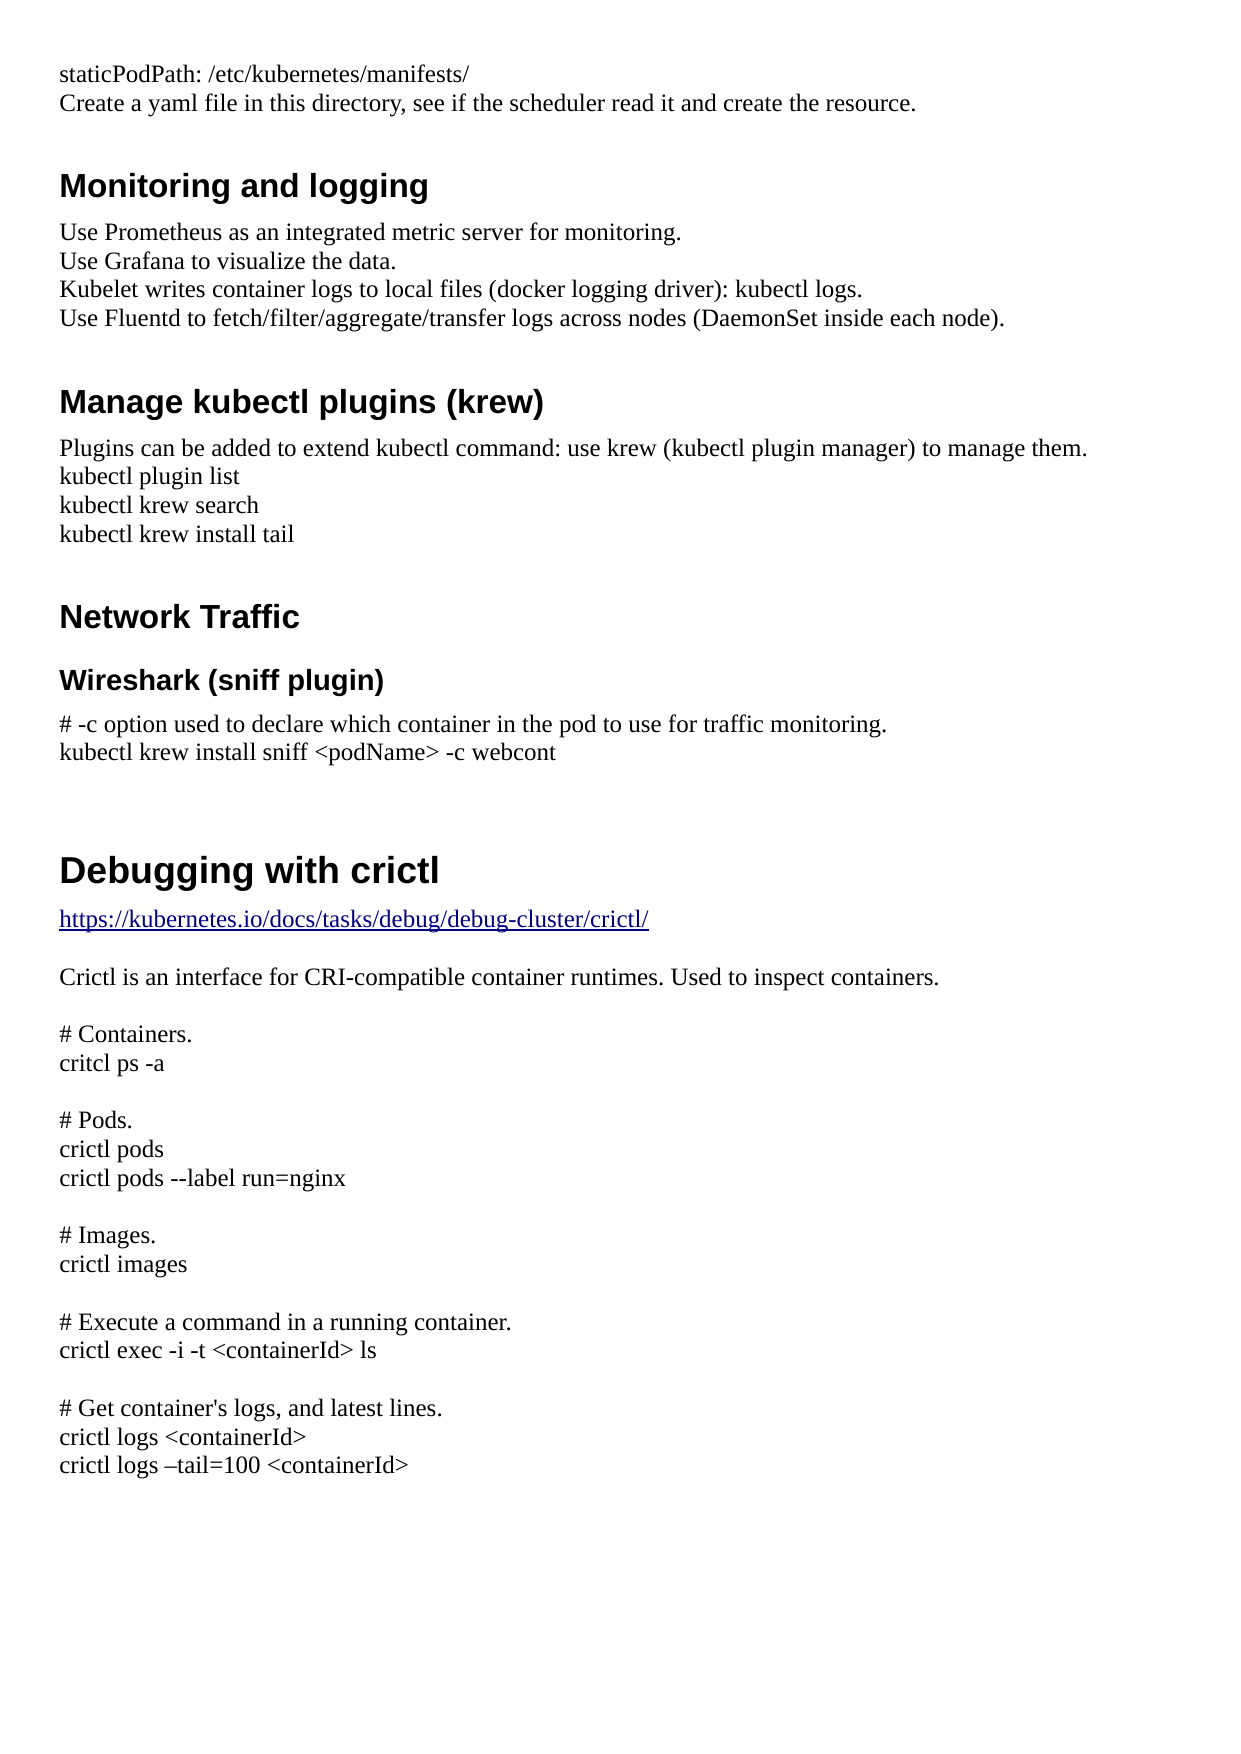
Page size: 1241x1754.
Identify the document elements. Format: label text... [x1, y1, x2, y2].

text # Containers. [59, 1019, 1181, 1048]
text Crictl is an interface for CRI-compatible container runtimes. Used to inspect containers. [59, 933, 1181, 991]
text Use Prometheus as an integrated metric server for monitoring. [59, 217, 1181, 246]
subtitle Manage kubectl plugins (krew) [59, 382, 1181, 420]
text Plugins can be added to extend kubectl command: use krew (kubectl plugin manager) to manage them. [59, 433, 1181, 461]
text crictl logs <containerId> crictl logs –tail=100 <containerId> [59, 1422, 1181, 1479]
text critcl ps -a [59, 1048, 1181, 1077]
text crictl images [59, 1249, 1181, 1278]
subtitle Wireshark (sniff plugin) [59, 663, 1181, 696]
subtitle Debugging with crictl [59, 849, 1181, 892]
text kubectl krew search [59, 490, 1181, 519]
text Kubelet writes container logs to local files (docker logging driver): kubectl logs. [59, 274, 1181, 303]
text kubectl krew install sniff <podName> -c webcont [59, 737, 1181, 766]
text # -c option used to declare which container in the pod to use for traffic monitoring. [59, 709, 1181, 737]
text # Get container's logs, and latest lines. [59, 1393, 1181, 1422]
text https://kubernetes.io/docs/tasks/debug/debug-cluster/crictl/ [59, 904, 1181, 933]
text kubectl krew install tail [59, 519, 1181, 548]
subtitle Network Traffic [59, 597, 1181, 636]
text staticPodPath: /etc/kubernetes/manifests/ [59, 59, 1181, 88]
text crictl pods --label run=nginx [59, 1163, 1181, 1192]
text Use Grafana to visualize the data. [59, 246, 1181, 274]
text kubectl plugin list [59, 461, 1181, 490]
subtitle Monitoring and logging [59, 166, 1181, 204]
text # Pods. [59, 1106, 1181, 1134]
text # Execute a command in a running container. crictl exec -i -t <containerId> ls [59, 1307, 1181, 1364]
text Use Fluentd to fetch/filter/aggregate/transfer logs across nodes (DaemonSet inside each node). [59, 303, 1181, 332]
text Create a yaml file in this directory, see if the scheduler read it and create the resource. [59, 88, 1181, 117]
text crictl pods [59, 1134, 1181, 1163]
text # Images. [59, 1221, 1181, 1249]
